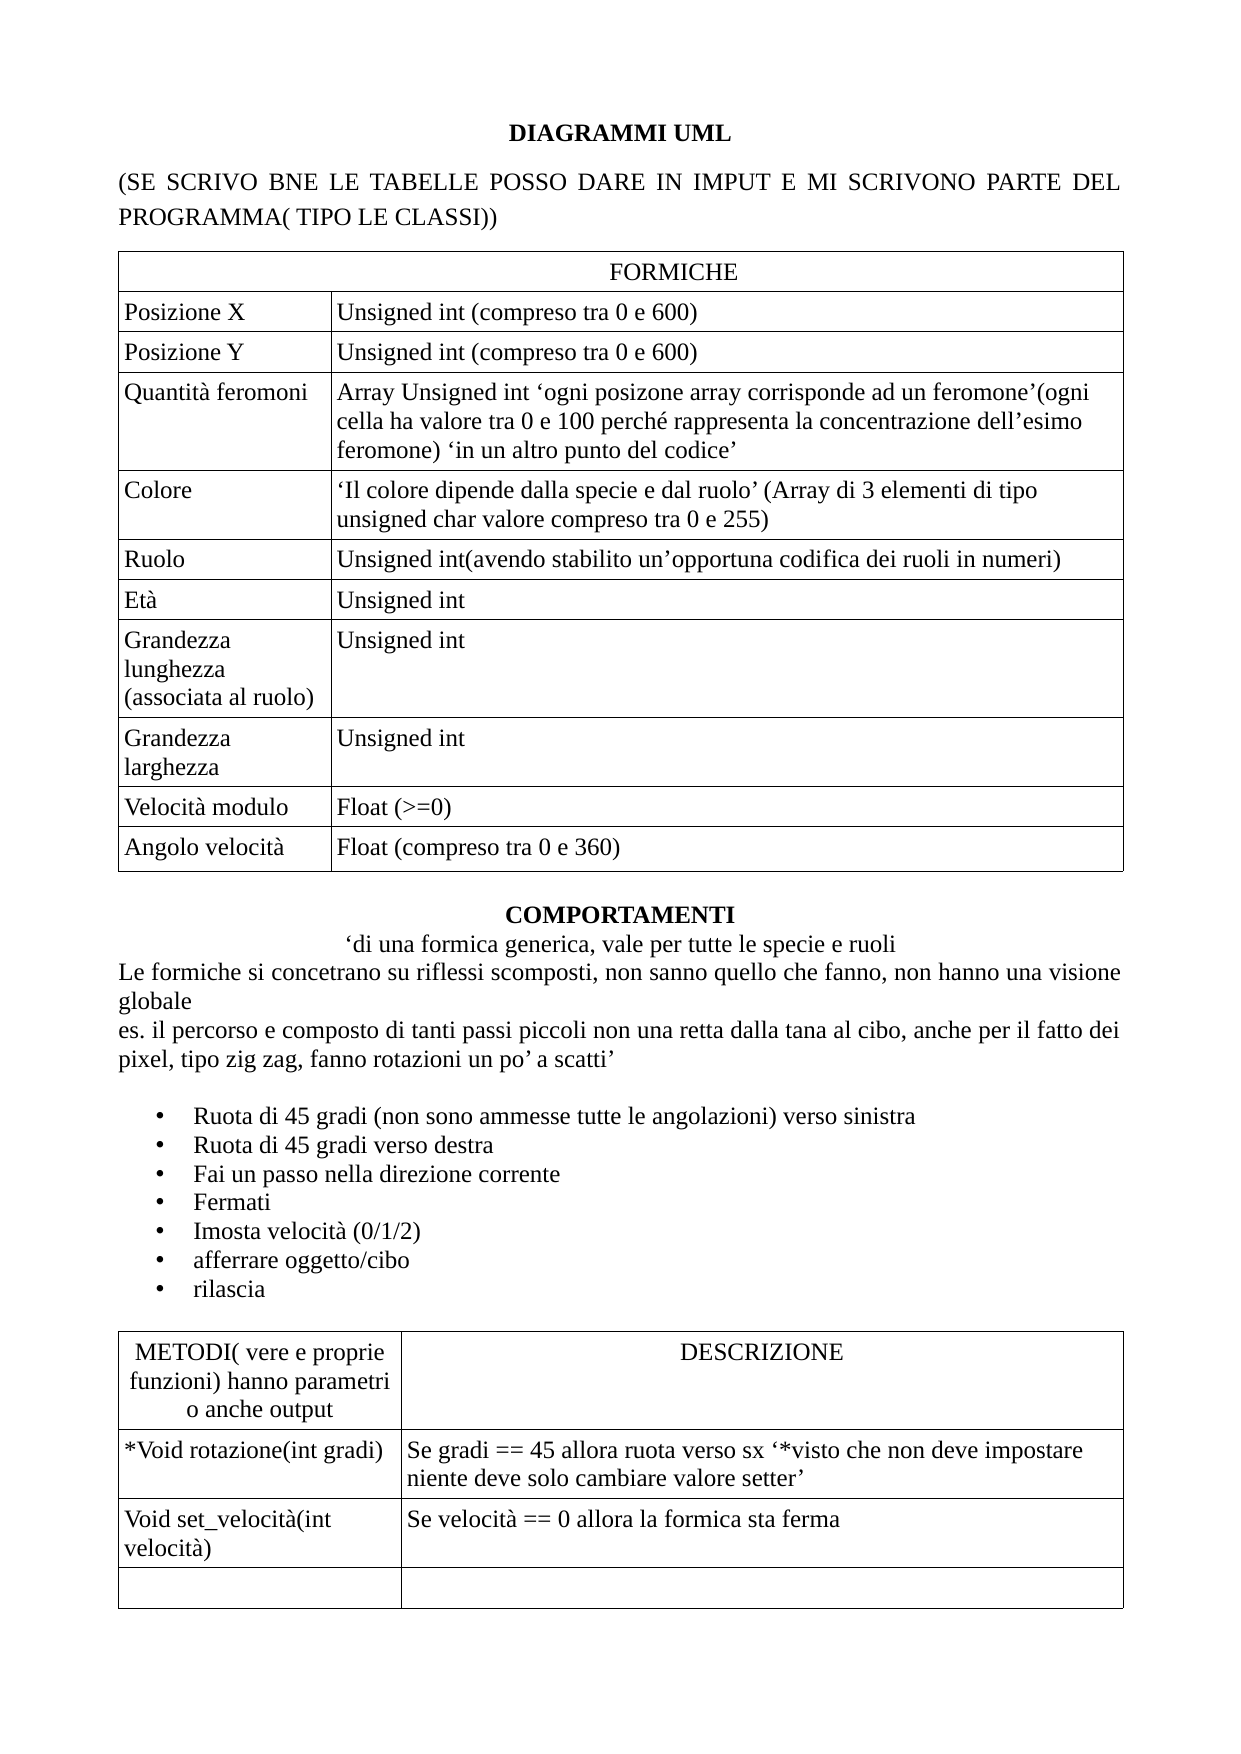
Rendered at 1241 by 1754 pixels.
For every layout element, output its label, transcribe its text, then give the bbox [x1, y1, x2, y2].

table_cell Posizione X [119, 292, 331, 331]
table_cell Unsigned int [332, 718, 1123, 786]
list afferrare oggetto/cibo [156, 1245, 1122, 1274]
table_cell Unsigned int (compreso tra 0 e 600) [332, 332, 1123, 372]
table_cell Array Unsigned int ‘ogni posizone array corrisponde ad un feromone’(ogni cella ha valore tra 0 e 100 perché rappresenta la concentrazione dell’esimo feromone) ‘in un altro punto del codice’ [332, 373, 1123, 469]
table_cell Quantità feromoni [119, 373, 331, 469]
text COMPORTAMENTI [118, 900, 1122, 929]
table_cell *Void rotazione(int gradi) [119, 1430, 401, 1498]
table_cell Velocità modulo [119, 787, 331, 826]
list Fermati [156, 1187, 1122, 1216]
table_cell Unsigned int (compreso tra 0 e 600) [332, 292, 1123, 331]
table_cell Grandezza lunghezza (associata al ruolo) [119, 620, 331, 717]
table_cell [119, 1568, 401, 1607]
text (SE SCRIVO BNE LE TABELLE POSSO DARE IN IMPUT E MI SCRIVONO PARTE DEL PROGRAMMA( TIPO LE CLASSI)) [118, 167, 1122, 230]
table_cell Ruolo [119, 540, 331, 579]
table_cell Unsigned int [332, 620, 1123, 717]
text DIAGRAMMI UML [118, 118, 1122, 147]
table_cell Angolo velocità [119, 827, 331, 871]
table_header DESCRIZIONE [402, 1332, 1123, 1429]
text ‘di una formica generica, vale per tutte le specie e ruoli [118, 929, 1122, 957]
table_cell Se gradi == 45 allora ruota verso sx ‘*visto che non deve impostare niente deve solo cambiare valore setter’ [402, 1430, 1123, 1498]
table_cell ‘Il colore dipende dalla specie e dal ruolo’ (Array di 3 elementi di tipo unsigned char valore compreso tra 0 e 255) [332, 471, 1123, 538]
list Imosta velocità (0/1/2) [156, 1216, 1122, 1245]
table_header METODI( vere e proprie funzioni) hanno parametri o anche output [119, 1332, 401, 1429]
list Ruota di 45 gradi verso destra [156, 1130, 1122, 1159]
list Fai un passo nella direzione corrente [156, 1159, 1122, 1187]
table_header FORMICHE [119, 252, 1123, 291]
table_cell Unsigned int(avendo stabilito un’opportuna codifica dei ruoli in numeri) [332, 540, 1123, 579]
table_cell Float (>=0) [332, 787, 1123, 826]
text es. il percorso e composto di tanti passi piccoli non una retta dalla tana al cibo, anche per il fatto dei pixel, tipo zig zag, fanno rotazioni un po’ a scatti’ [118, 1015, 1122, 1072]
table_cell Unsigned int [332, 580, 1123, 619]
table_cell Età [119, 580, 331, 619]
table_cell [402, 1568, 1123, 1607]
table_cell Float (compreso tra 0 e 360) [332, 827, 1123, 871]
table_cell Void set_velocità(int velocità) [119, 1499, 401, 1567]
table_cell Posizione Y [119, 332, 331, 372]
list Ruota di 45 gradi (non sono ammesse tutte le angolazioni) verso sinistra [156, 1101, 1122, 1130]
text Le formiche si concetrano su riflessi scomposti, non sanno quello che fanno, non hanno una visione globale [118, 957, 1122, 1015]
table_cell Se velocità == 0 allora la formica sta ferma [402, 1499, 1123, 1567]
table_cell Grandezza larghezza [119, 718, 331, 786]
table_cell Colore [119, 471, 331, 538]
list rilascia [156, 1274, 1122, 1302]
